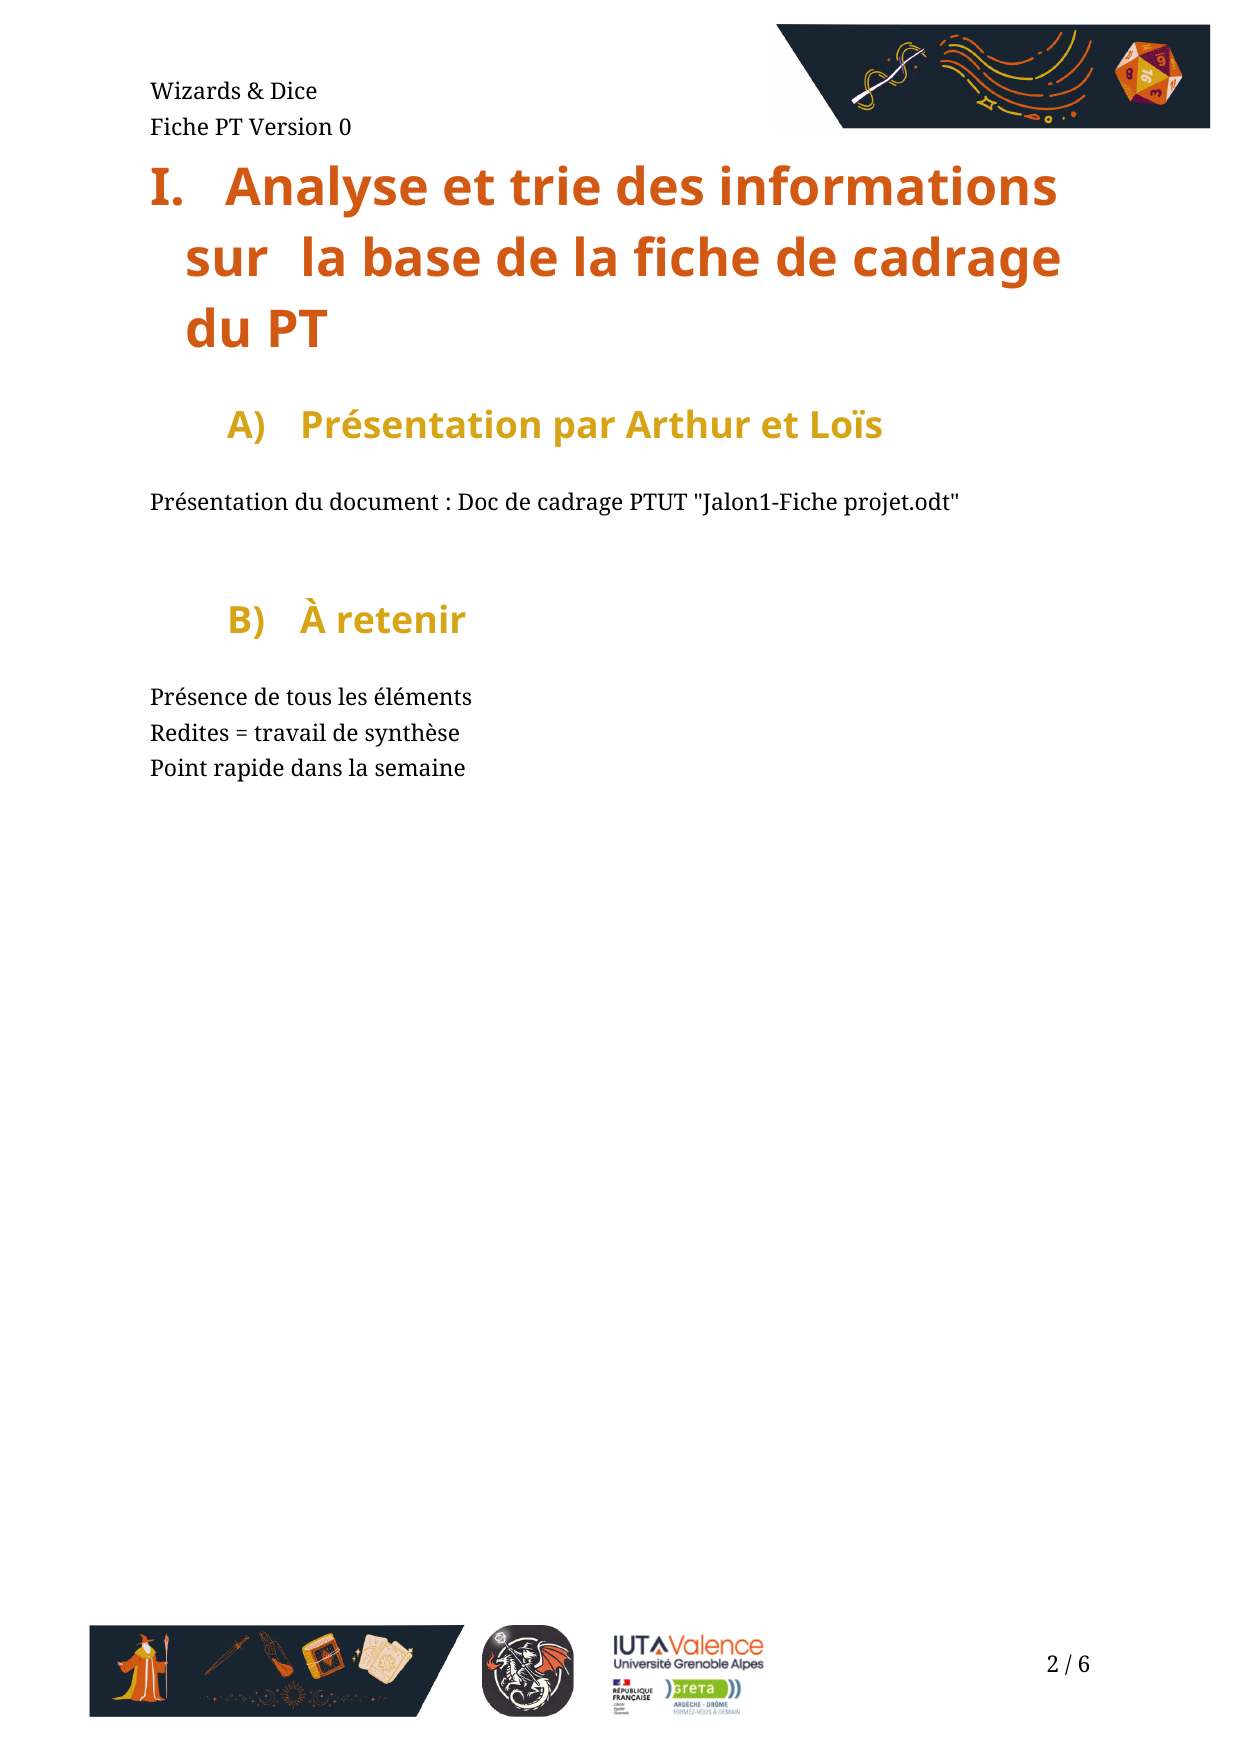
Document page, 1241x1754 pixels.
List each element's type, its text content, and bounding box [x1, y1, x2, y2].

text Point rapide dans la semaine [150, 752, 1090, 784]
picture [81, 1614, 788, 1726]
text Redites = travail de synthèse [150, 716, 1090, 748]
subtitle Analyse et trie des informations sur la base de la fiche de cadrage du PT [150, 150, 1090, 363]
subtitle Présentation par Arthur et Loïs [227, 399, 1090, 450]
text Présentation du document : Doc de cadrage PTUT "Jalon1-Fiche projet.odt" [150, 486, 1090, 517]
subtitle À retenir [227, 593, 1090, 644]
picture [771, 21, 1218, 131]
text Présence de tous les éléments [150, 681, 1090, 712]
